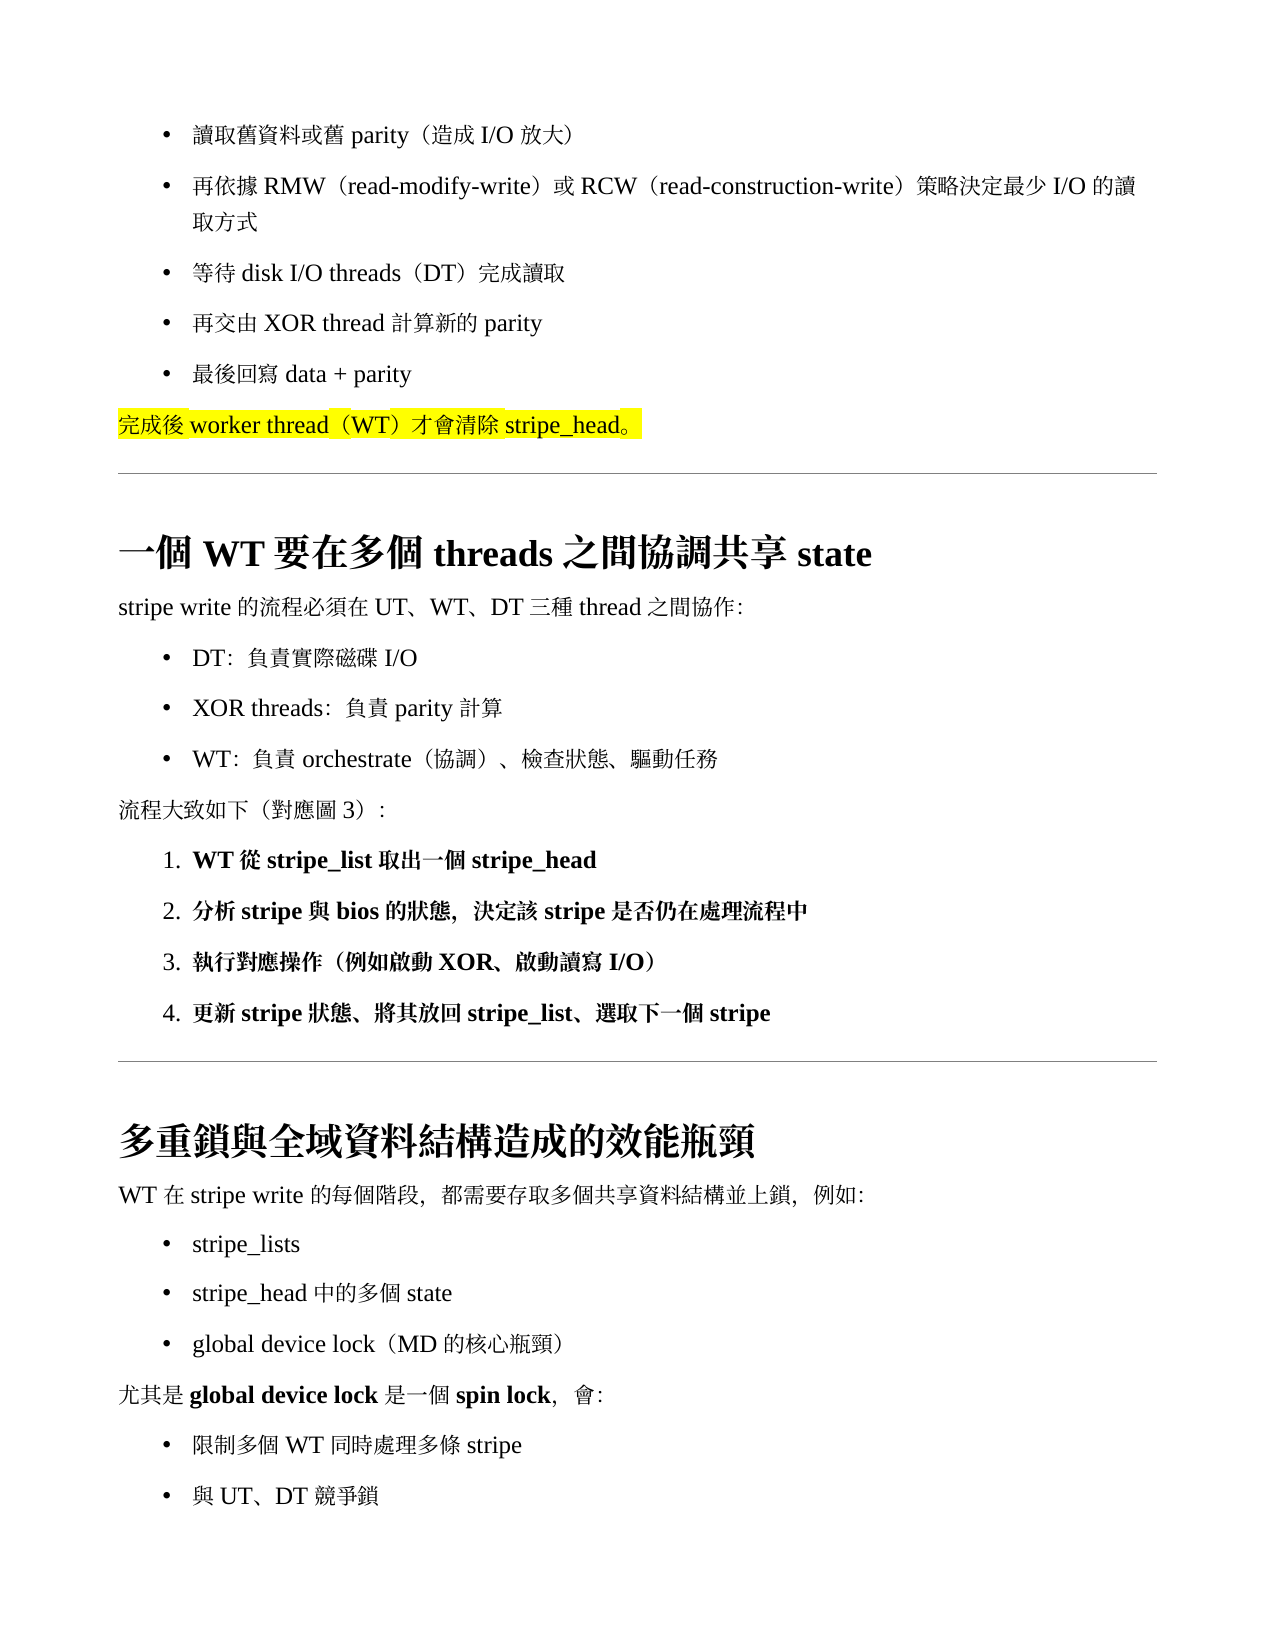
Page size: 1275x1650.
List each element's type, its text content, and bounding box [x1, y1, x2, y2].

list 限制多個 WT 同時處理多條 stripe [162, 1429, 1157, 1460]
list 讀取舊資料或舊 parity（造成 I/O 放大） [162, 118, 1157, 149]
list 分析 stripe 與 bios 的狀態，決定該 stripe 是否仍在處理流程中 [162, 894, 1157, 926]
list WT：負責 orchestrate（協調）、檢查狀態、驅動任務 [162, 742, 1157, 774]
text 流程大致如下（對應圖 3）： [118, 793, 1157, 824]
list 再依據 RMW（read-modify-write）或 RCW（read-construction-write）策略決定最少 I/O 的讀取方式 [162, 169, 1157, 236]
list 最後回寫 data + parity [162, 357, 1157, 389]
list stripe_lists [162, 1229, 1157, 1258]
list 與 UT、DT 競爭鎖 [162, 1479, 1157, 1511]
list DT：負責實際磁碟 I/O [162, 641, 1157, 672]
list stripe_head 中的多個 state [162, 1276, 1157, 1308]
list global device lock（MD 的核心瓶頸） [162, 1327, 1157, 1359]
text WT 在 stripe write 的每個階段，都需要存取多個共享資料結構並上鎖，例如： [118, 1178, 1157, 1209]
list 再交由 XOR thread 計算新的 parity [162, 306, 1157, 338]
list 更新 stripe 狀態、將其放回 stripe_list、選取下一個 stripe [162, 996, 1157, 1027]
subtitle 一個 WT 要在多個 threads 之間協調共享 state [118, 524, 1157, 578]
list XOR threads：負責 parity 計算 [162, 692, 1157, 723]
list WT 從 stripe_list 取出一個 stripe_head [162, 844, 1157, 875]
text 尤其是 global device lock 是一個 spin lock，會： [118, 1378, 1157, 1409]
text 完成後 worker thread（WT）才會清除 stripe_head。 [118, 408, 1157, 439]
list 執行對應操作（例如啟動 XOR、啟動讀寫 I/O） [162, 945, 1157, 977]
subtitle 多重鎖與全域資料結構造成的效能瓶頸 [118, 1112, 1157, 1166]
list 等待 disk I/O threads（DT）完成讀取 [162, 256, 1157, 287]
text stripe write 的流程必須在 UT、WT、DT 三種 thread 之間協作： [118, 590, 1157, 622]
